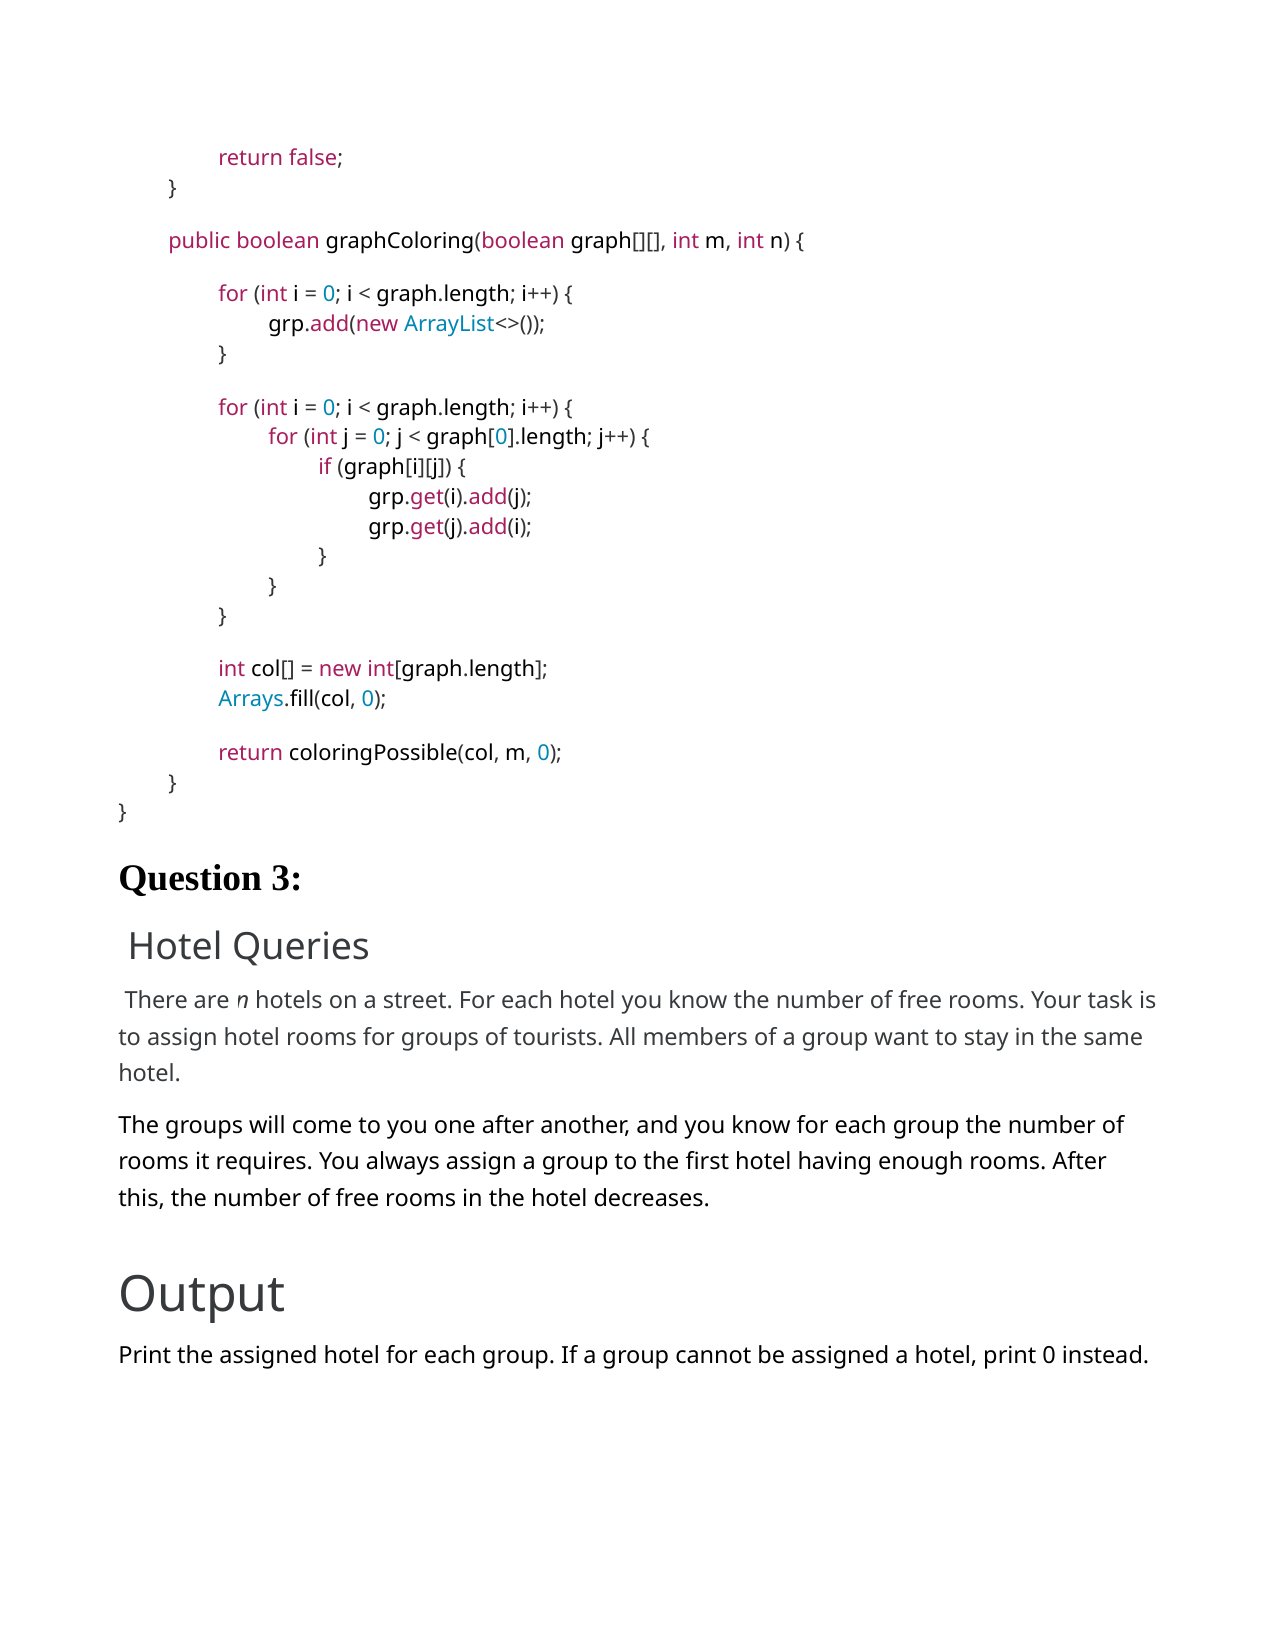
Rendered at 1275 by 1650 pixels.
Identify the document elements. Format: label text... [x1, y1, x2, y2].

text Print the assigned hotel for each group. If a group cannot be assigned a hotel, print 0 instead. [118, 1338, 1157, 1370]
text grp.add(new ArrayList<>()); [118, 308, 1157, 338]
text public boolean graphColoring(boolean graph[][], int m, int n) { [118, 225, 1157, 255]
text } [118, 600, 1157, 630]
text return false; [118, 142, 1157, 172]
text Question 3: [118, 856, 1157, 899]
text int col[] = new int[graph.length]; [118, 653, 1157, 683]
text } [118, 796, 1157, 826]
text for (int j = 0; j < graph[0].length; j++) { [118, 421, 1157, 451]
subtitle Hotel Queries [118, 919, 1157, 971]
text The groups will come to you one after another, and you know for each group the number of rooms it requires. You always assign a group to the first hotel having enough rooms. After this, the number of free rooms in the hotel decreases. [118, 1108, 1157, 1213]
text } [118, 338, 1157, 368]
text grp.get(i).add(j); [118, 481, 1157, 511]
text return coloringPossible(col, m, 0); [118, 737, 1157, 766]
text for (int i = 0; i < graph.length; i++) { [118, 391, 1157, 421]
text } [118, 766, 1157, 796]
text There are n hotels on a street. For each hotel you know the number of free rooms. Your task is to assign hotel rooms for groups of tourists. All members of a group want to stay in the same hotel. [118, 983, 1157, 1088]
subtitle Output [118, 1258, 1157, 1326]
text } [118, 570, 1157, 600]
text grp.get(j).add(i); [118, 511, 1157, 540]
text } [118, 172, 1157, 201]
text Arrays.fill(col, 0); [118, 683, 1157, 713]
text if (graph[i][j]) { [118, 451, 1157, 481]
text for (int i = 0; i < graph.length; i++) { [118, 278, 1157, 308]
text } [118, 540, 1157, 570]
